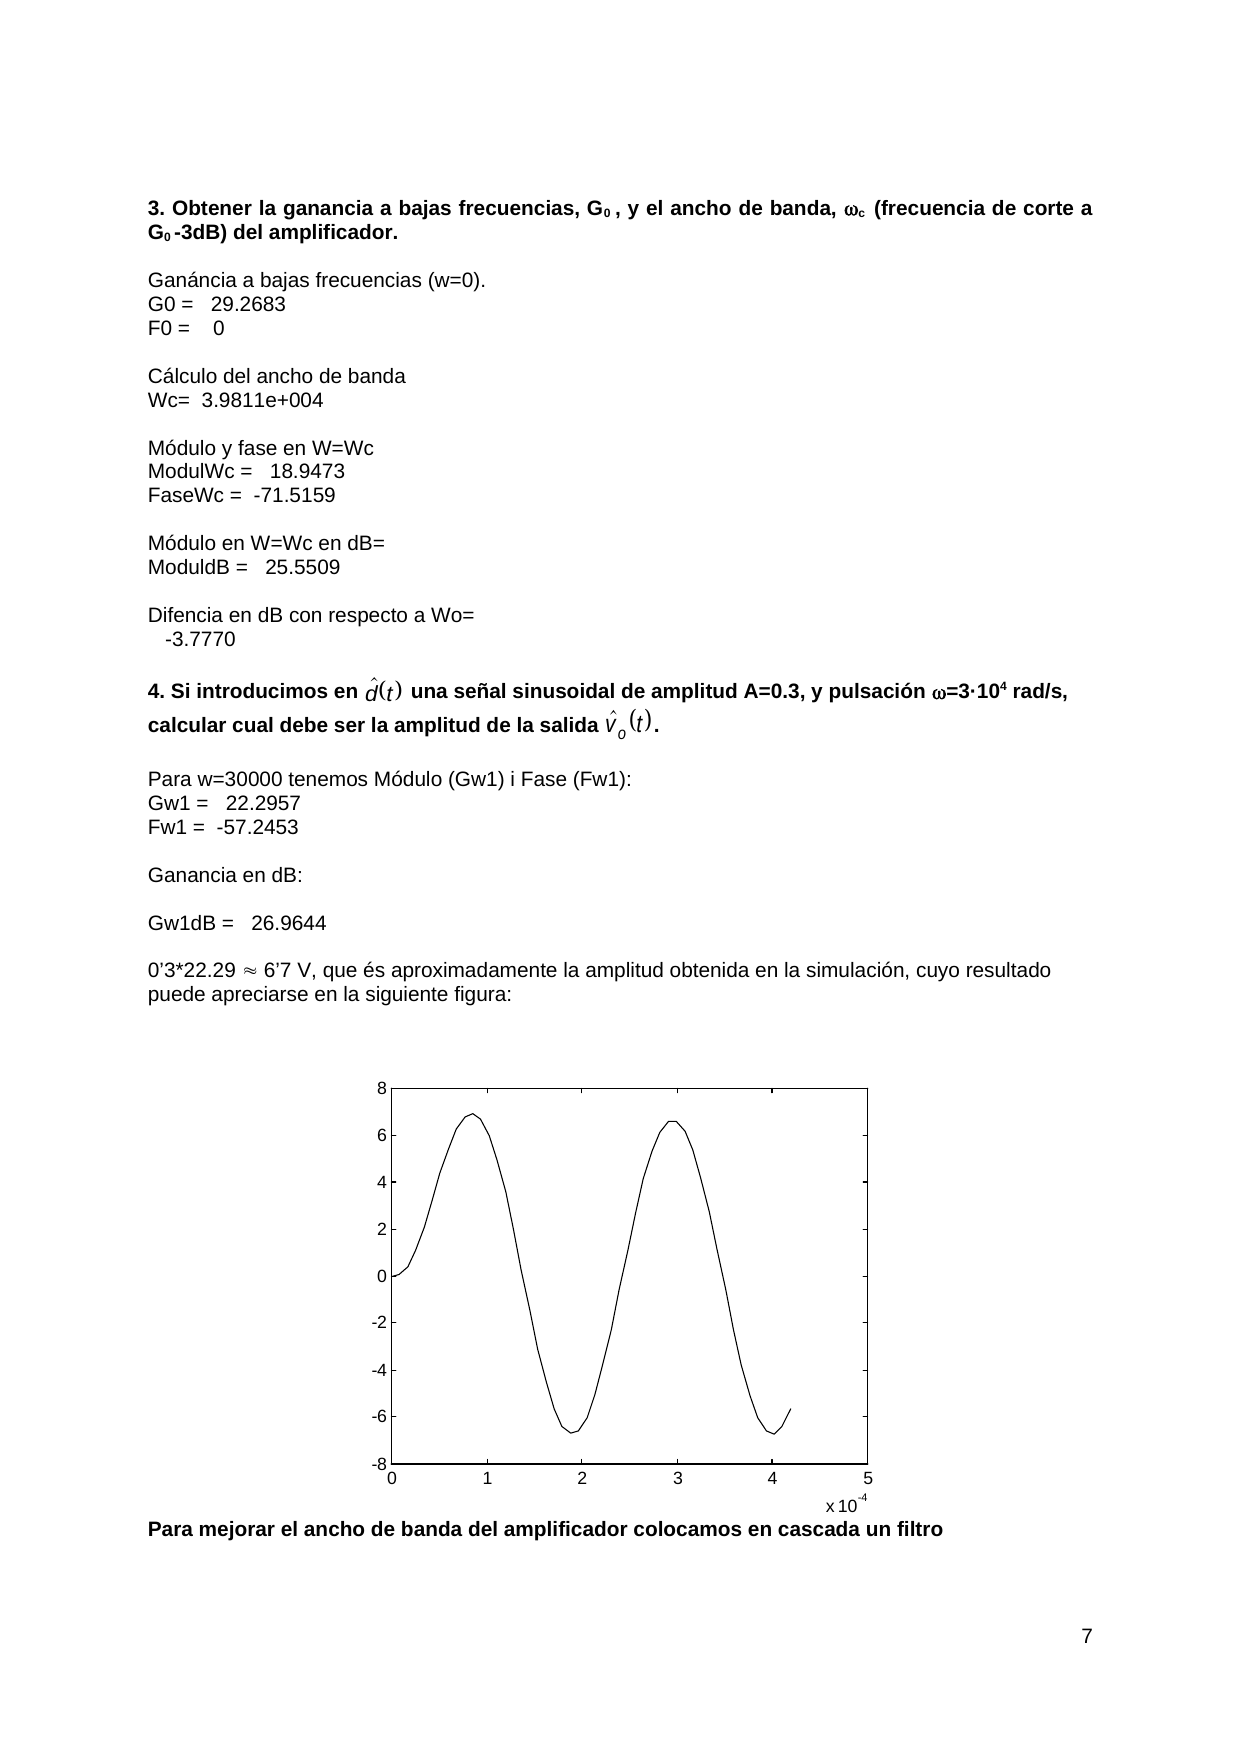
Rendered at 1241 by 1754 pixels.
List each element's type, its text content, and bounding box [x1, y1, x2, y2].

text Gw1 = 22.2957 [148, 791, 1093, 814]
text ModuldB = 25.5509 [148, 555, 1093, 579]
text -3.7770 [148, 627, 1093, 651]
text Wc= 3.9811e+004 [148, 387, 1093, 411]
text Para mejorar el ancho de banda del amplificador colocamos en cascada un filtro [148, 1517, 1093, 1541]
text Ganancia en dB: [148, 862, 1093, 886]
text Módulo y fase en W=Wc [148, 435, 1093, 459]
text Gw1dB = 26.9644 [148, 910, 1093, 934]
text Cálculo del ancho de banda [148, 363, 1093, 387]
text ModulWc = 18.9473 [148, 459, 1093, 483]
text Ganáncia a bajas frecuencias (w=0). [148, 268, 1093, 292]
text Módulo en W=Wc en dB= [148, 531, 1093, 555]
text 3. Obtener la ganancia a bajas frecuencias, G0 , y el ancho de banda, wc (frecuencia de corte a G0 -3dB) del amplificador. [148, 196, 1093, 244]
text Difencia en dB con respecto a Wo= [148, 603, 1093, 627]
text 4. Si introducimos en una señal sinusoidal de amplitud A=0.3, y pulsación w=3·104 rad/s, calcular cual debe ser la amplitud de la salida . [148, 675, 1093, 743]
text G0 = 29.2683 [148, 292, 1093, 316]
text FaseWc = -71.5159 [148, 483, 1093, 507]
text Fw1 = -57.2453 [148, 814, 1093, 838]
text 0’3*22.29 » 6’7 V, que és aproximadamente la amplitud obtenida en la simulación, cuyo resultado puede apreciarse en la siguiente figura: [148, 958, 1093, 1006]
text Para w=30000 tenemos Módulo (Gw1) i Fase (Fw1): [148, 767, 1093, 791]
text F0 = 0 [148, 316, 1093, 339]
